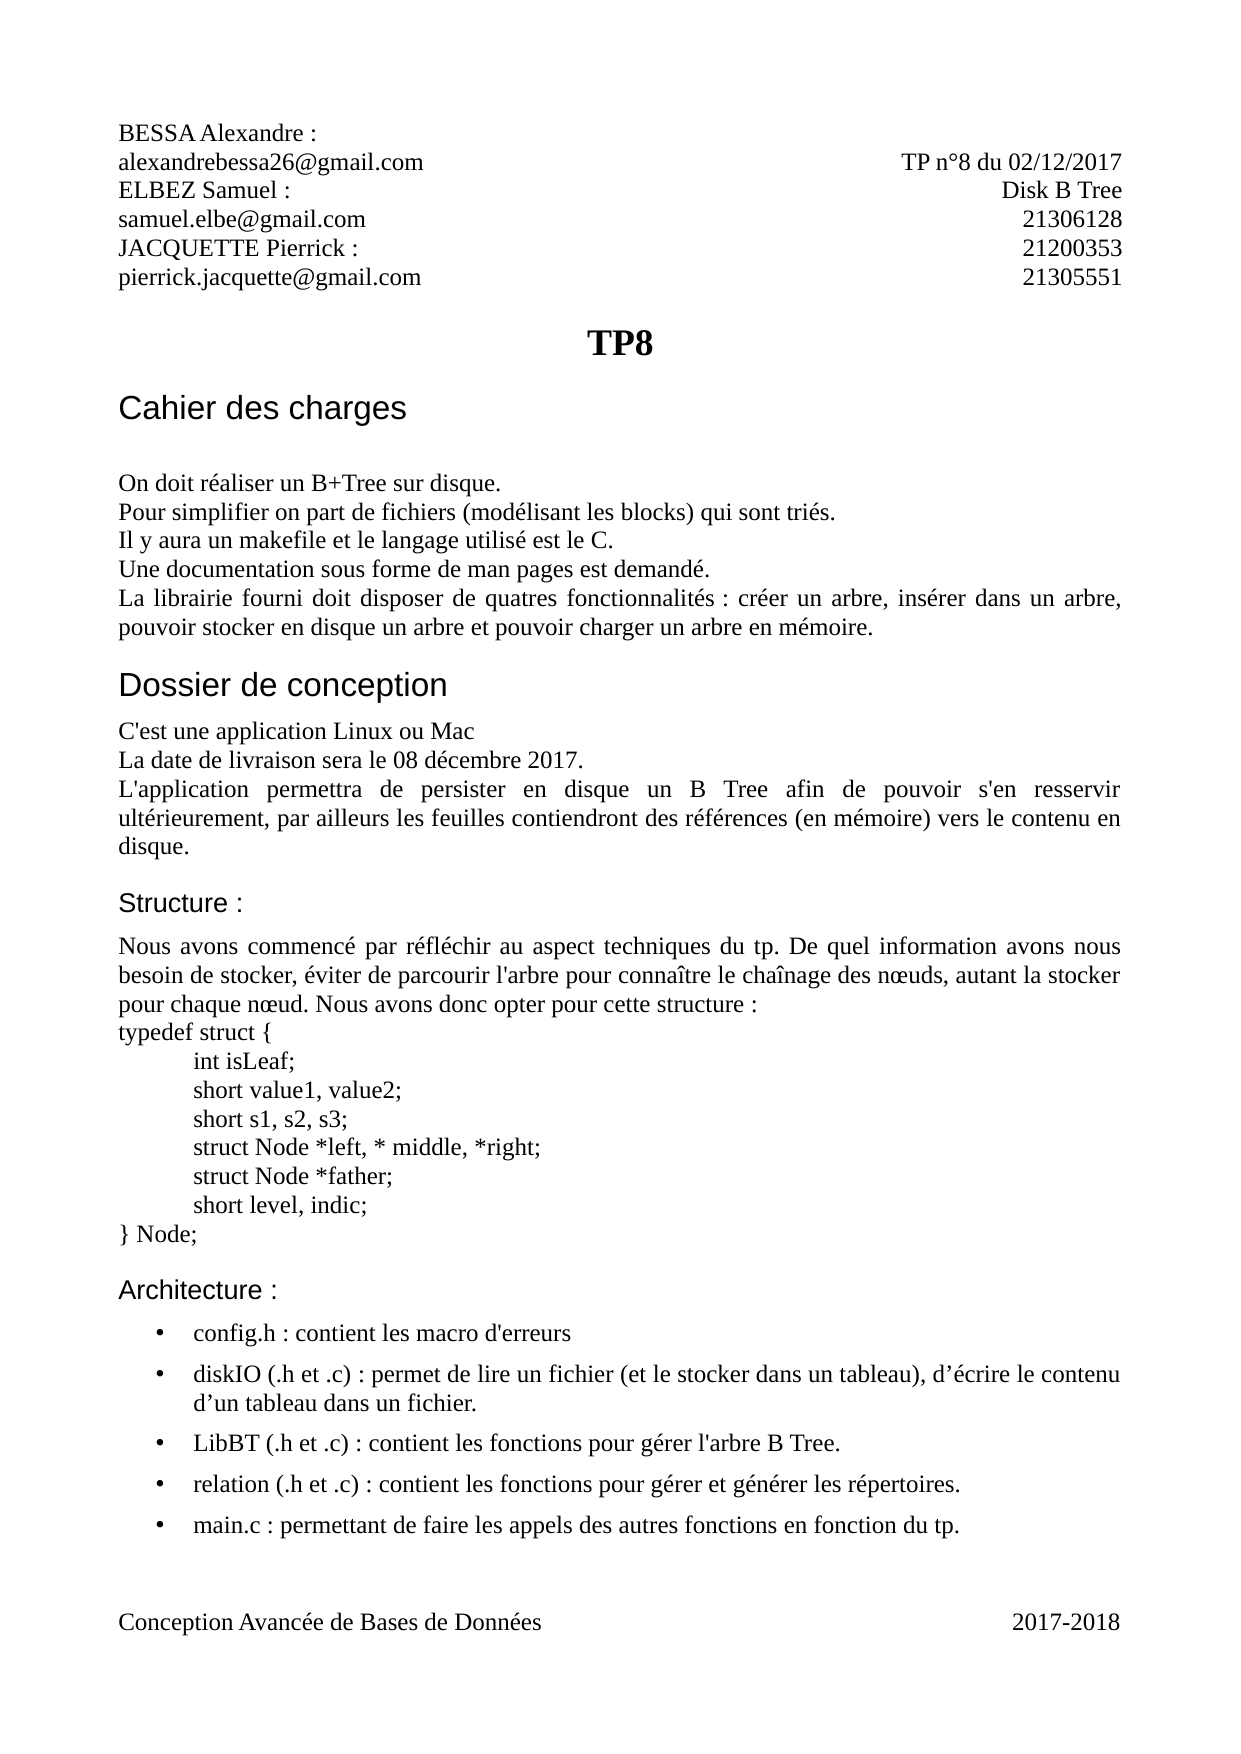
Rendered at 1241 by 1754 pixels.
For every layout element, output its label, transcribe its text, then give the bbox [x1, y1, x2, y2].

subtitle Structure : [118, 885, 1122, 919]
text short s1, s2, s3; [118, 1104, 1122, 1132]
subtitle Dossier de conception [118, 665, 1122, 704]
text Une documentation sous forme de man pages est demandé. [118, 554, 1122, 583]
list main.c : permettant de faire les appels des autres fonctions en fonction du tp. [156, 1510, 1122, 1538]
subtitle Architecture : [118, 1272, 1122, 1306]
text La librairie fourni doit disposer de quatres fonctionnalités : créer un arbre, insérer dans un arbre, pouvoir stocker en disque un arbre et pouvoir charger un arbre en mémoire. [118, 583, 1122, 640]
list config.h : contient les macro d'erreurs [156, 1318, 1122, 1347]
text L'application permettra de persister en disque un B Tree afin de pouvoir s'en resservir ultérieurement, par ailleurs les feuilles contiendront des références (en mémoire) vers le contenu en disque. [118, 774, 1122, 860]
text struct Node *father; [118, 1161, 1122, 1190]
text struct Node *left, * middle, *right; [118, 1132, 1122, 1161]
text } Node; [118, 1219, 1122, 1247]
text Pour simplifier on part de fichiers (modélisant les blocks) qui sont triés. [118, 497, 1122, 525]
text short value1, value2; [118, 1075, 1122, 1104]
list LibBT (.h et .c) : contient les fonctions pour gérer l'arbre B Tree. [156, 1428, 1122, 1457]
text typedef struct { [118, 1017, 1122, 1046]
text On doit réaliser un B+Tree sur disque. [118, 468, 1122, 497]
text C'est une application Linux ou Mac [118, 716, 1122, 745]
text La date de livraison sera le 08 décembre 2017. [118, 745, 1122, 774]
text Il y aura un makefile et le langage utilisé est le C. [118, 525, 1122, 554]
text Nous avons commencé par réfléchir au aspect techniques du tp. De quel information avons nous besoin de stocker, éviter de parcourir l'arbre pour connaître le chaînage des nœuds, autant la stocker pour chaque nœud. Nous avons donc opter pour cette structure : [118, 931, 1122, 1017]
subtitle Cahier des charges [118, 388, 1122, 427]
text TP8 [118, 320, 1122, 363]
text int isLeaf; [118, 1046, 1122, 1075]
list relation (.h et .c) : contient les fonctions pour gérer et générer les répertoires. [156, 1469, 1122, 1498]
list diskIO (.h et .c) : permet de lire un fichier (et le stocker dans un tableau), d’écrire le contenu d’un tableau dans un fichier. [156, 1359, 1122, 1417]
text short level, indic; [118, 1190, 1122, 1219]
